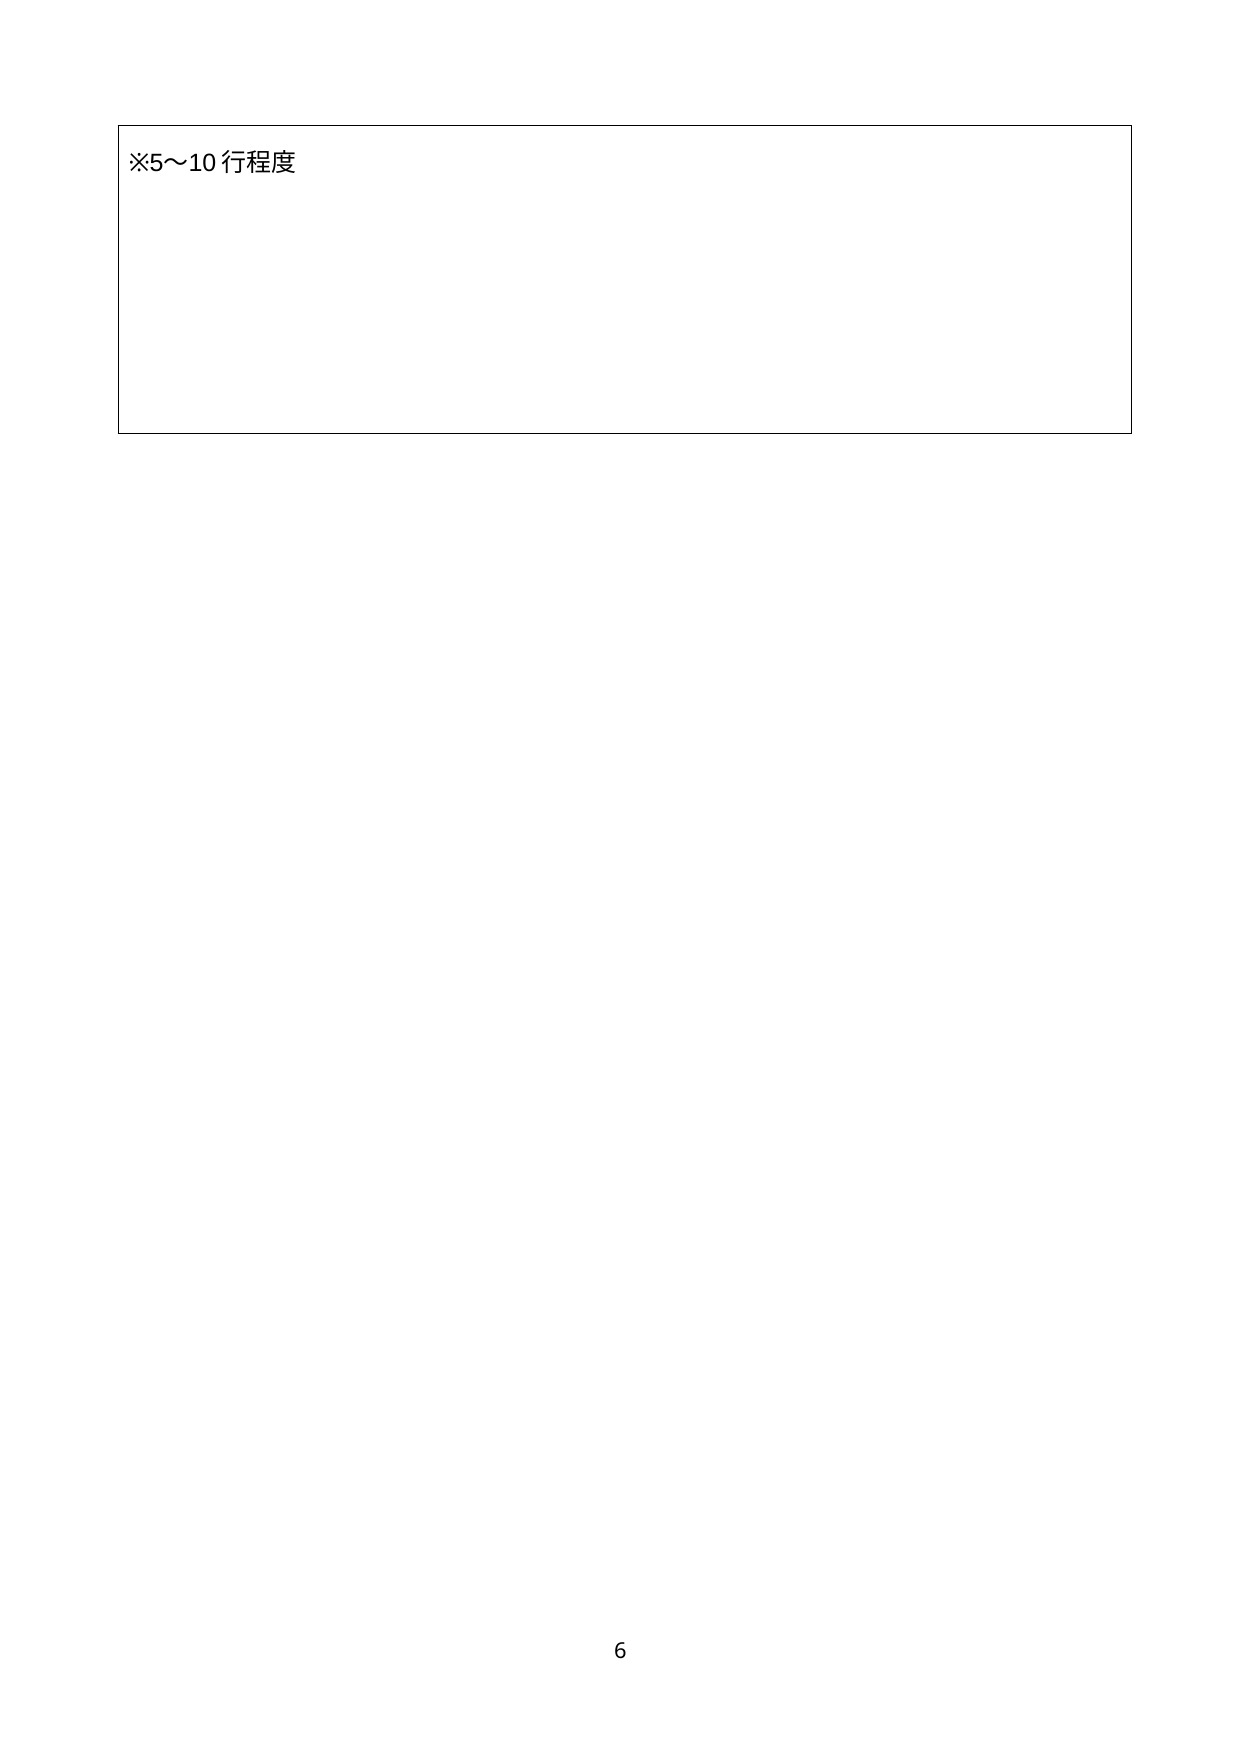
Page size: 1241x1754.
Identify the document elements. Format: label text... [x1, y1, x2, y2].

table_header ※5～10行程度 [119, 126, 1131, 433]
